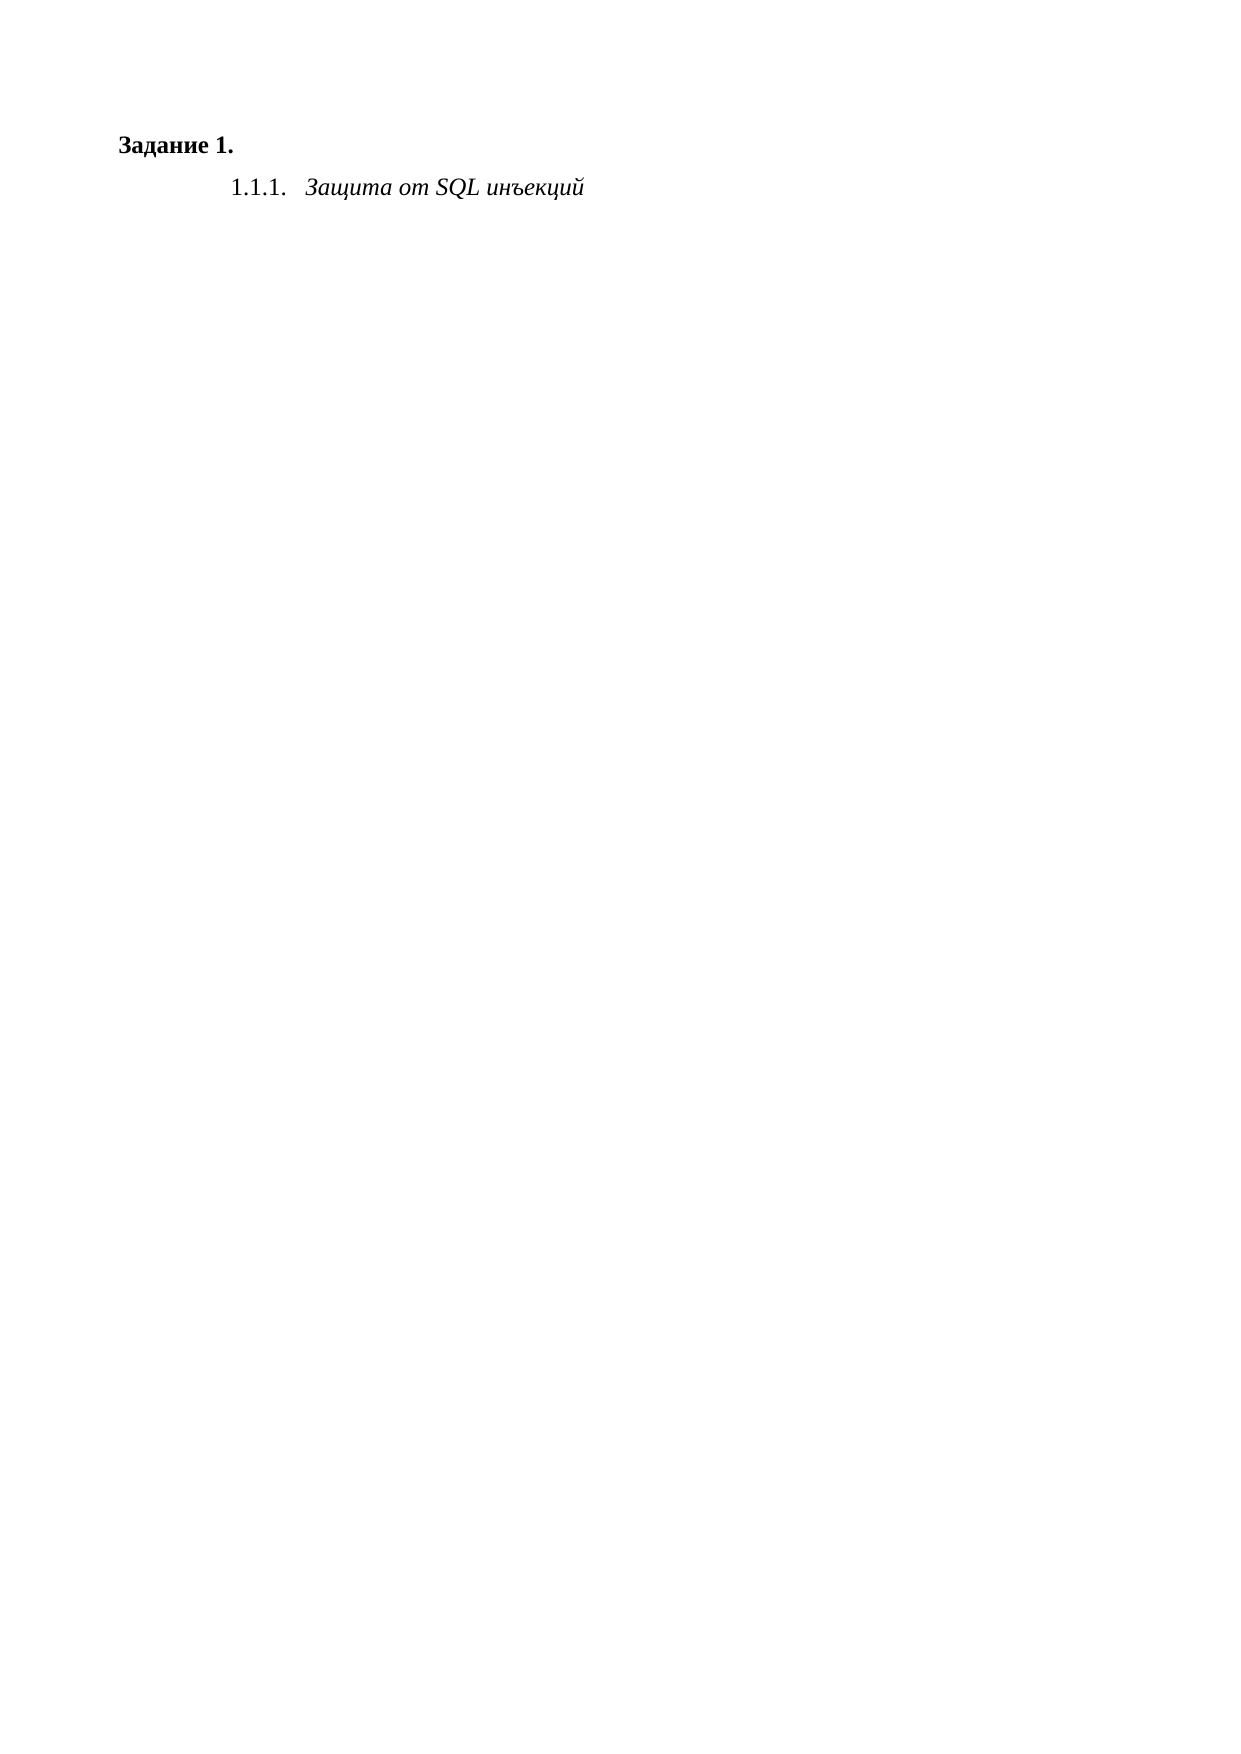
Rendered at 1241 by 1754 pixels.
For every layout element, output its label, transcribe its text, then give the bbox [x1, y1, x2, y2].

list Защита от SQL инъекций [230, 172, 1122, 201]
subtitle Задание 1. [118, 131, 1122, 159]
